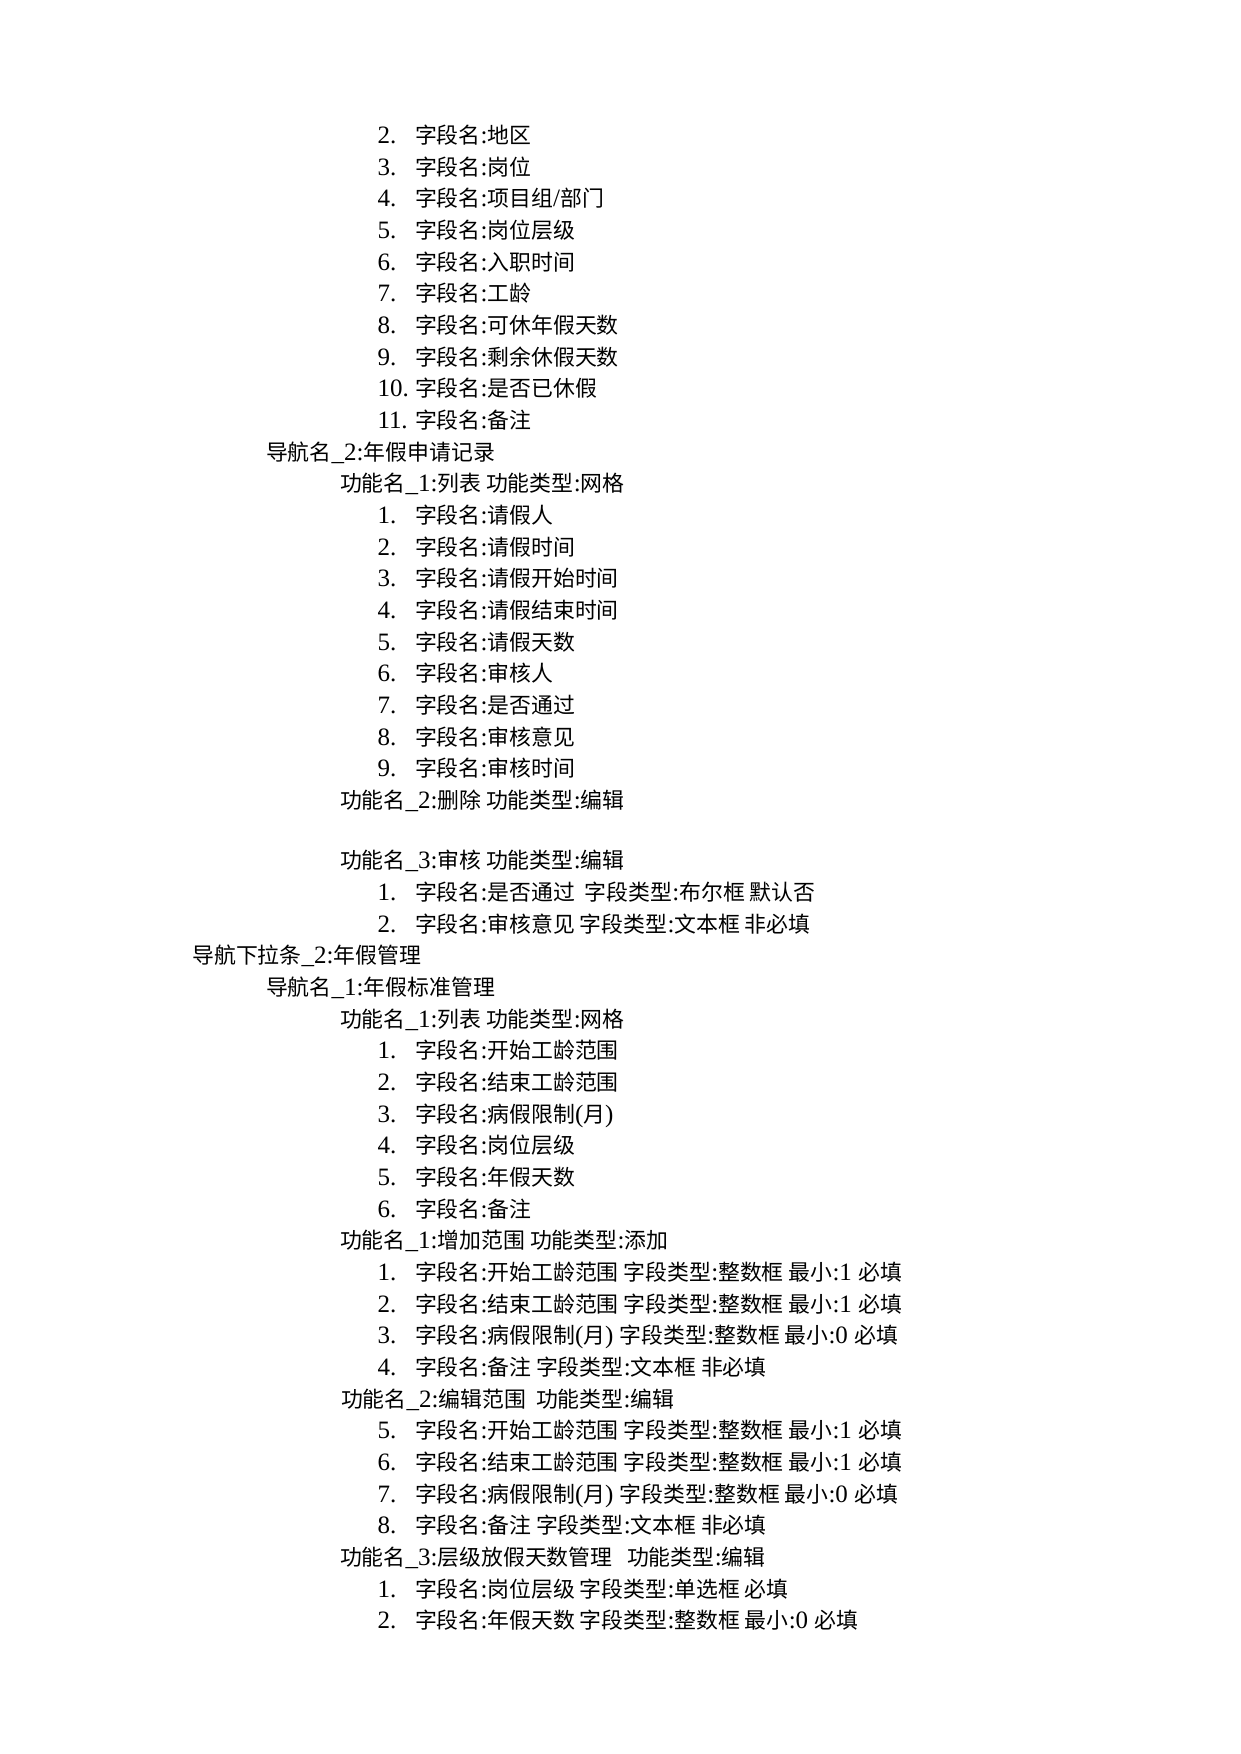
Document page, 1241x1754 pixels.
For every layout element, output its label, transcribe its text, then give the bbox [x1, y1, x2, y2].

list 字段名:项目组/部门 [377, 181, 1122, 213]
list 字段名:结束工龄范围 字段类型:整数框 最小:1 必填 [377, 1287, 1122, 1318]
text 功能名_1:列表 功能类型:网格 [118, 466, 1122, 498]
list 字段名:年假天数 [377, 1160, 1122, 1192]
list 字段名:请假时间 [377, 530, 1122, 561]
list 字段名:请假人 [377, 498, 1122, 530]
list 字段名:是否通过 [377, 688, 1122, 720]
list 字段名:岗位层级 字段类型:单选框 必填 [377, 1572, 1122, 1603]
list 字段名:病假限制(月) 字段类型:整数框 最小:0 必填 [377, 1318, 1122, 1350]
list 字段名:岗位层级 [377, 1128, 1122, 1160]
list 字段名:备注 [377, 1192, 1122, 1223]
list 字段名:剩余休假天数 [377, 340, 1122, 371]
list 字段名:病假限制(月) 字段类型:整数框 最小:0 必填 [377, 1477, 1122, 1508]
text 导航下拉条_2:年假管理 [118, 938, 1122, 970]
list 字段名:年假天数 字段类型:整数框 最小:0 必填 [377, 1603, 1122, 1635]
list 字段名:审核时间 [377, 751, 1122, 783]
list 字段名:岗位 [377, 150, 1122, 181]
text 功能名_1:列表 功能类型:网格 [118, 1002, 1122, 1033]
text 导航名_2:年假申请记录 [118, 435, 1122, 466]
list 字段名:岗位层级 [377, 213, 1122, 245]
text 功能名_3:审核 功能类型:编辑 [118, 843, 1122, 875]
list 字段名:备注 字段类型:文本框 非必填 [377, 1508, 1122, 1540]
list 字段名:开始工龄范围 字段类型:整数框 最小:1 必填 [377, 1255, 1122, 1287]
list 字段名:可休年假天数 [377, 308, 1122, 340]
text 功能名_2:删除 功能类型:编辑 [118, 783, 1122, 815]
list 字段名:审核人 [377, 656, 1122, 688]
list 字段名:入职时间 [377, 245, 1122, 276]
list 字段名:审核意见 [377, 720, 1122, 751]
list 字段名:是否通过 字段类型:布尔框 默认否 [377, 875, 1122, 907]
text 功能名_1:增加范围 功能类型:添加 [118, 1223, 1122, 1255]
text 功能名_2:编辑范围 功能类型:编辑 [118, 1382, 1122, 1413]
list 字段名:请假开始时间 [377, 561, 1122, 593]
text 功能名_3:层级放假天数管理 功能类型:编辑 [118, 1540, 1122, 1572]
list 字段名:请假天数 [377, 625, 1122, 656]
list 字段名:是否已休假 [377, 371, 1122, 403]
list 字段名:开始工龄范围 字段类型:整数框 最小:1 必填 [377, 1413, 1122, 1445]
list 字段名:地区 [377, 118, 1122, 150]
list 字段名:备注 字段类型:文本框 非必填 [377, 1350, 1122, 1382]
list 字段名:请假结束时间 [377, 593, 1122, 625]
list 字段名:结束工龄范围 字段类型:整数框 最小:1 必填 [377, 1445, 1122, 1477]
list 字段名:工龄 [377, 276, 1122, 308]
list 字段名:病假限制(月) [377, 1097, 1122, 1128]
list 字段名:备注 [377, 403, 1122, 435]
list 字段名:结束工龄范围 [377, 1065, 1122, 1097]
list 字段名:审核意见 字段类型:文本框 非必填 [377, 907, 1122, 938]
text 导航名_1:年假标准管理 [118, 970, 1122, 1002]
list 字段名:开始工龄范围 [377, 1033, 1122, 1065]
